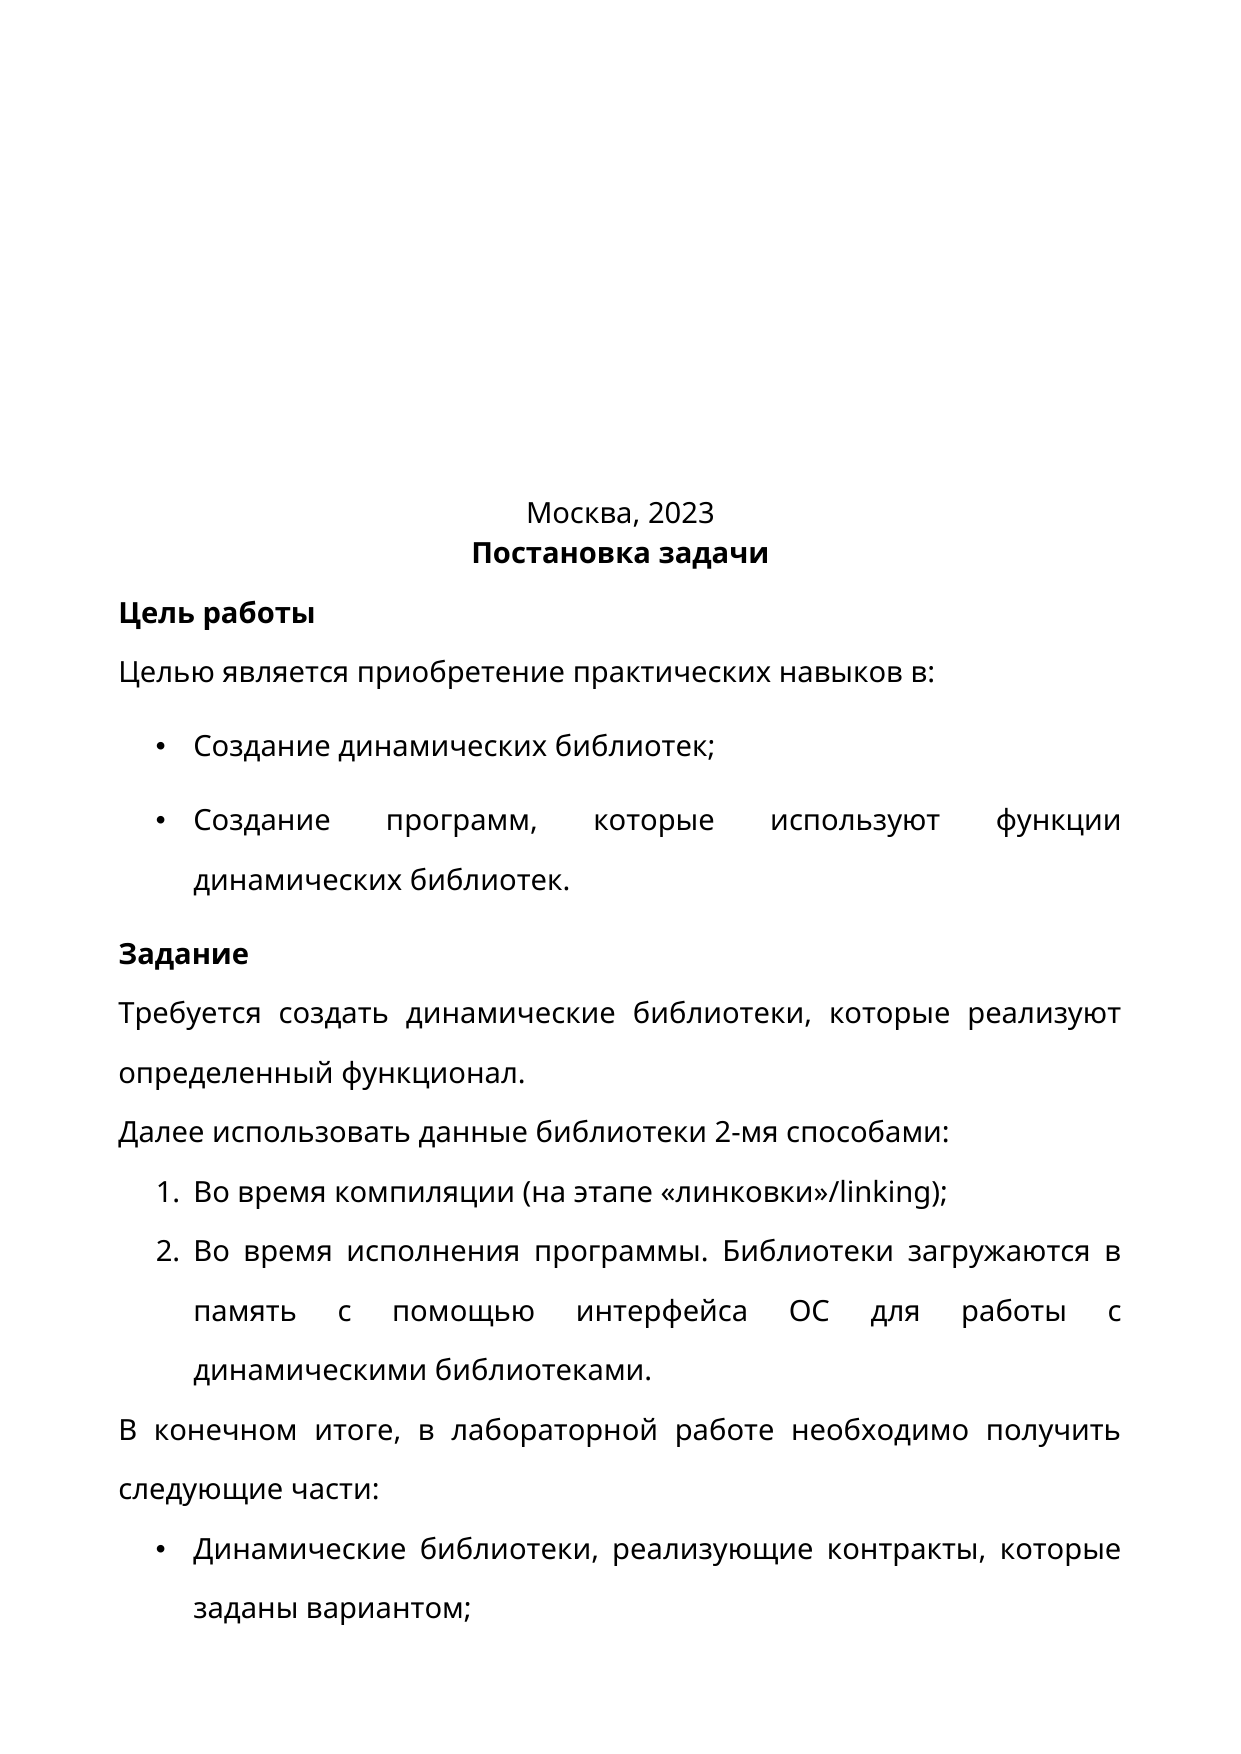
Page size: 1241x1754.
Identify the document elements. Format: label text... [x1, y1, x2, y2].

text Цель работы [118, 592, 1122, 632]
text Целью является приобретение практических навыков в: [118, 651, 1122, 691]
list Динамические библиотеки, реализующие контракты, которые заданы вариантом; [156, 1528, 1122, 1627]
text В конечном итоге, в лабораторной работе необходимо получить следующие части: [118, 1409, 1122, 1508]
text Задание [118, 933, 1122, 973]
text Постановка задачи [118, 532, 1122, 572]
list Создание динамических библиотек; [156, 726, 1122, 765]
text Москва, 2023 [118, 493, 1122, 532]
list Во время компиляции (на этапе «линковки»/linking); [156, 1171, 1122, 1211]
list Во время исполнения программы. Библиотеки загружаются в память с помощью интерфейса ОС для работы с динамическими библиотеками. [156, 1231, 1122, 1389]
text Далее использовать данные библиотеки 2-мя способами: [118, 1112, 1122, 1151]
list Создание программ, которые используют функции динамических библиотек. [156, 799, 1122, 899]
text Требуется создать динамические библиотеки, которые реализуют определенный функционал. [118, 993, 1122, 1092]
